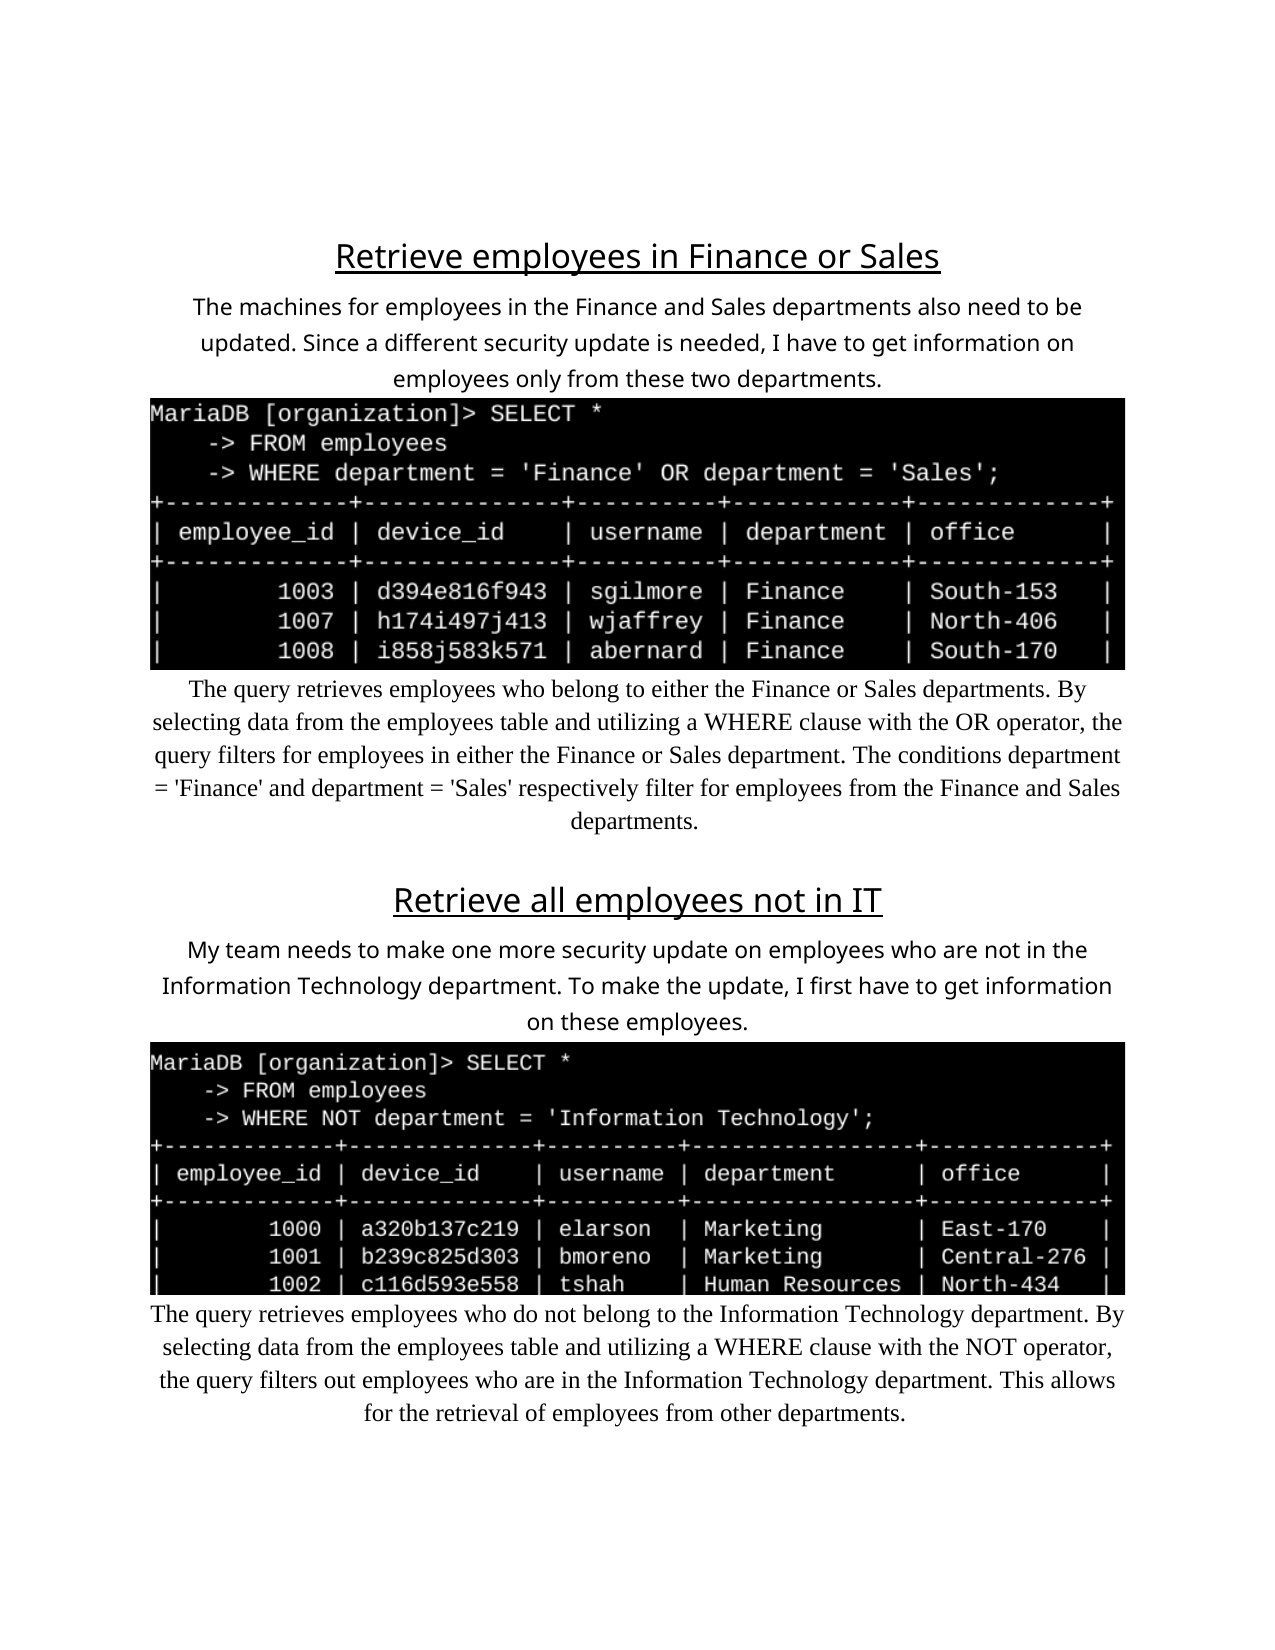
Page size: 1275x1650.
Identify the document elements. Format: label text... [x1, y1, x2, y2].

text The query retrieves employees who do not belong to the Information Technology department. By selecting data from the employees table and utilizing a WHERE clause with the NOT operator, the query filters out employees who are in the Information Technology department. This allows for the retrieval of employees from other departments. [150, 1299, 1125, 1427]
subtitle Retrieve employees in Finance or Sales [150, 233, 1125, 278]
text The machines for employees in the Finance and Sales departments also need to be updated. Since a different security update is needed, I have to get information on employees only from these two departments. [150, 291, 1125, 394]
text The query retrieves employees who belong to either the Finance or Sales departments. By selecting data from the employees table and utilizing a WHERE clause with the OR operator, the query filters for employees in either the Finance or Sales department. The conditions department = 'Finance' and department = 'Sales' respectively filter for employees from the Finance and Sales departments. [150, 670, 1125, 834]
text My team needs to make one more security update on employees who are not in the Information Technology department. To make the update, I first have to get information on these employees. [150, 934, 1125, 1037]
picture [150, 398, 1125, 670]
subtitle Retrieve all employees not in IT [150, 876, 1125, 922]
picture [150, 1042, 1125, 1295]
